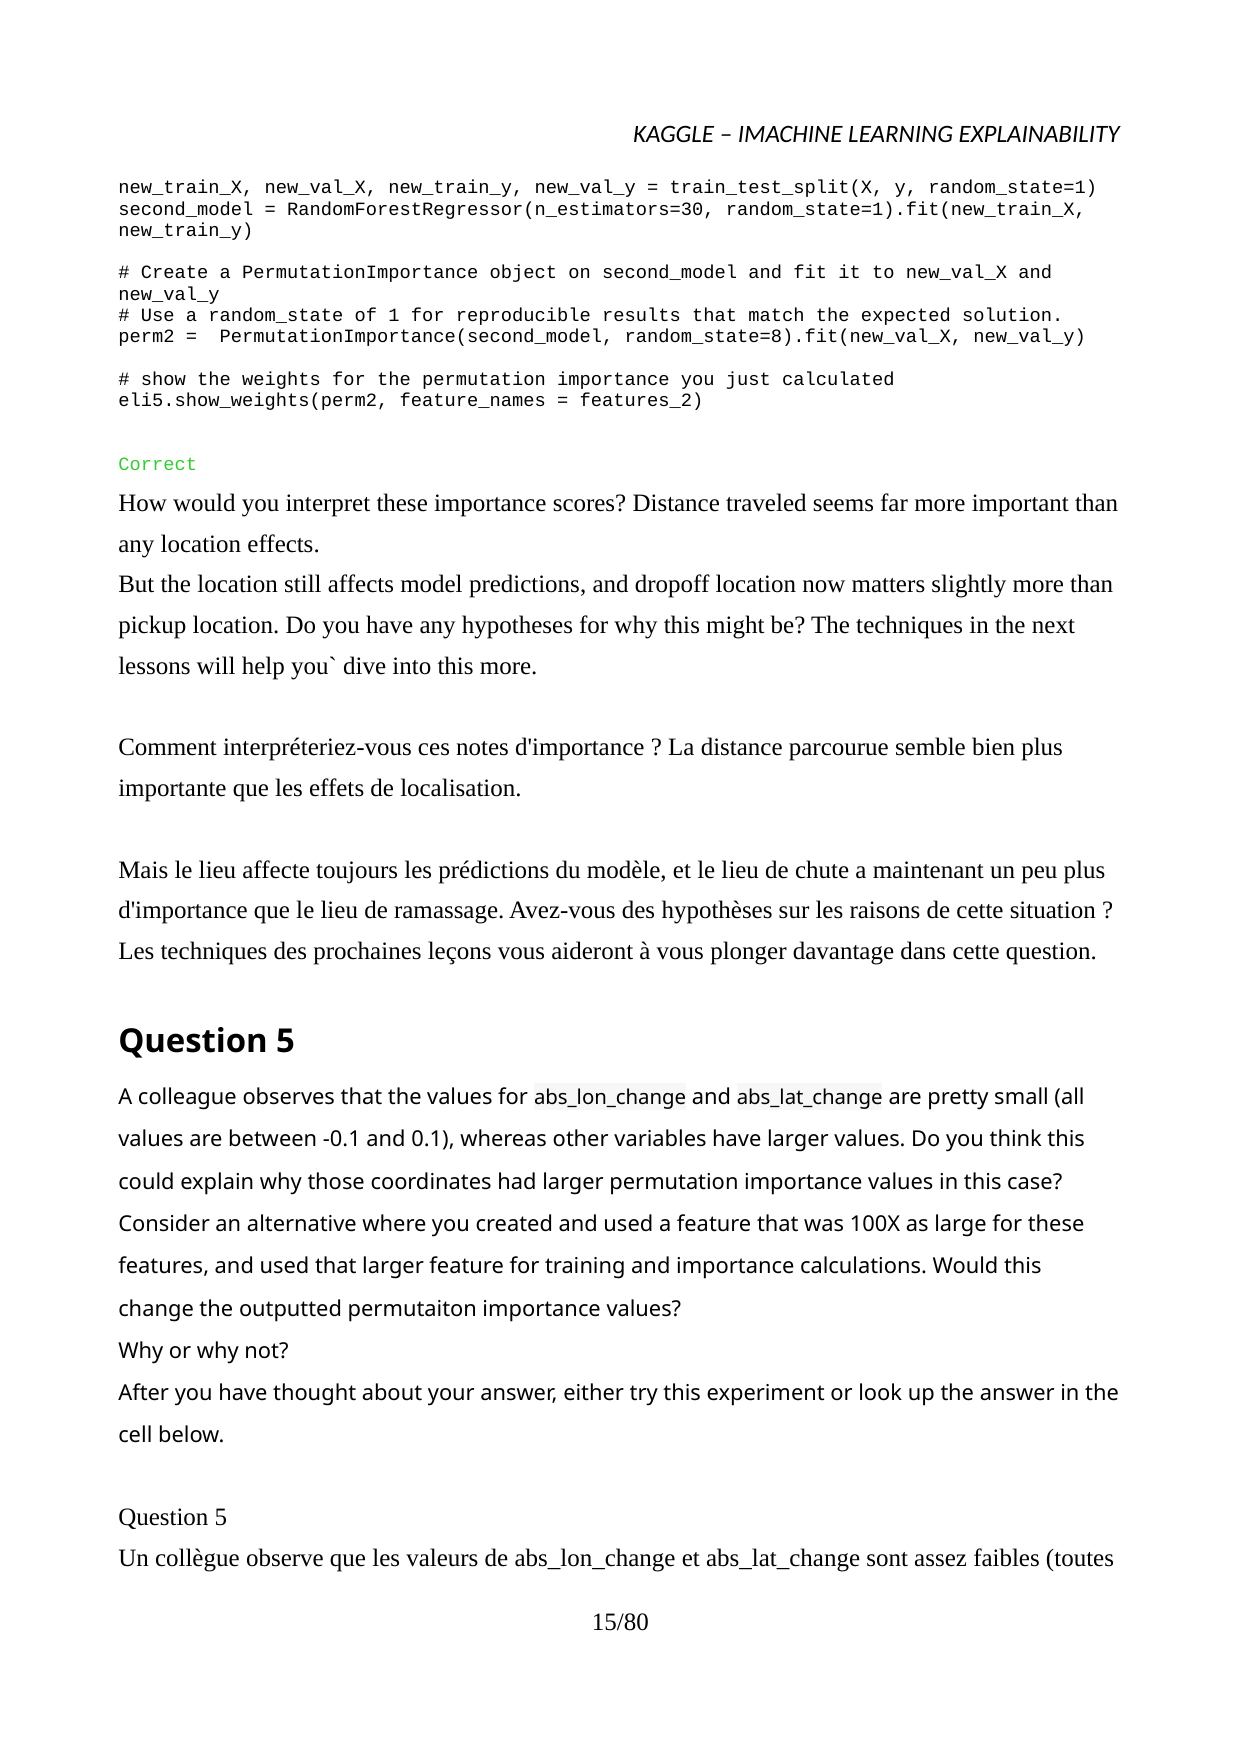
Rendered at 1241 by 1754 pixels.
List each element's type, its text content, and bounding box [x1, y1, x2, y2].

text But the location still affects model predictions, and dropoff location now matters slightly more than pickup location. Do you have any hypotheses for why this might be? The techniques in the next lessons will help you` dive into this more. [118, 569, 1122, 680]
text eli5.show_weights(perm2, feature_names = features_2) [118, 391, 1122, 412]
text second_model = RandomForestRegressor(n_estimators=30, random_state=1).fit(new_train_X, new_train_y) [118, 199, 1122, 242]
text new_train_X, new_val_X, new_train_y, new_val_y = train_test_split(X, y, random_state=1) [118, 178, 1122, 199]
text Comment interpréteriez-vous ces notes d'importance ? La distance parcourue semble bien plus importante que les effets de localisation. [118, 732, 1122, 802]
text Mais le lieu affecte toujours les prédictions du modèle, et le lieu de chute a maintenant un peu plus d'importance que le lieu de ramassage. Avez-vous des hypothèses sur les raisons de cette situation ? Les techniques des prochaines leçons vous aideront à vous plonger davantage dans cette question. [118, 855, 1122, 965]
text A colleague observes that the values for abs_lon_change and abs_lat_change are pretty small (all values are between -0.1 and 0.1), whereas other variables have larger values. Do you think this could explain why those coordinates had larger permutation importance values in this case? [118, 1081, 1122, 1195]
text Un collègue observe que les valeurs de abs_lon_change et abs_lat_change sont assez faibles (toutes [118, 1543, 1122, 1572]
text After you have thought about your answer, either try this experiment or look up the answer in the cell below. [118, 1377, 1122, 1449]
text Consider an alternative where you created and used a feature that was 100X as large for these features, and used that larger feature for training and importance calculations. Would this change the outputted permutaiton importance values? [118, 1208, 1122, 1322]
text Correct [118, 454, 1122, 476]
subtitle Question 5 [118, 1018, 1122, 1062]
text How would you interpret these importance scores? Distance traveled seems far more important than any location effects. [118, 488, 1122, 558]
text perm2 = PermutationImportance(second_model, random_state=8).fit(new_val_X, new_val_y) [118, 327, 1122, 348]
text # show the weights for the permutation importance you just calculated [118, 369, 1122, 391]
text # Create a PermutationImportance object on second_model and fit it to new_val_X and new_val_y [118, 263, 1122, 306]
text Question 5 [118, 1502, 1122, 1531]
text # Use a random_state of 1 for reproducible results that match the expected solution. [118, 306, 1122, 327]
text Why or why not? [118, 1335, 1122, 1364]
